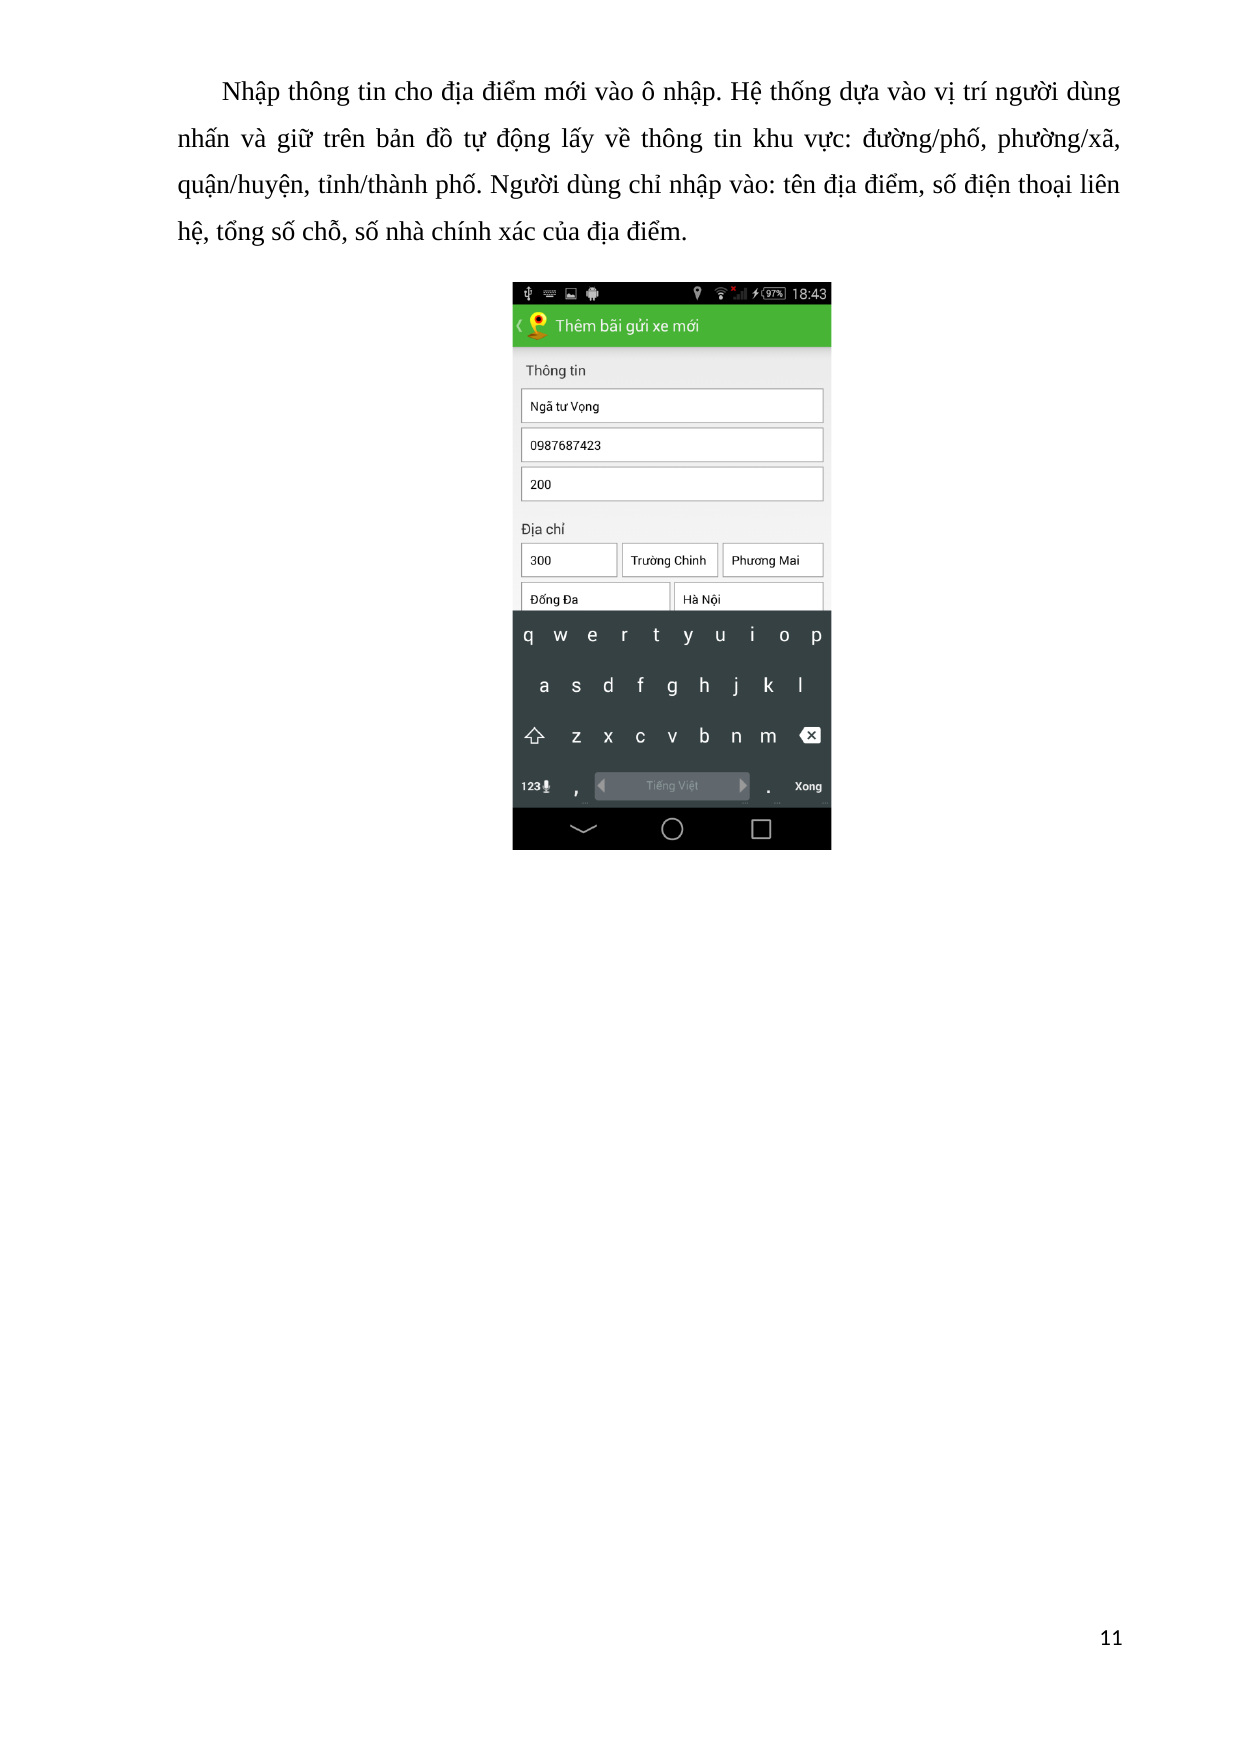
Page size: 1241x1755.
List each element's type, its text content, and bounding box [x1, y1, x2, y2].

text Nhập thông tin cho địa điểm mới vào ô nhập. Hệ thống dựa vào vị trí người dùng nhấn và giữ trên bản đồ tự động lấy về thông tin khu vực: đường/phố, phường/xã, quận/huyện, tỉnh/thành phố. Người dùng chỉ nhập vào: tên địa điểm, số điện thoại liên hệ, tổng số chỗ, số nhà chính xác của địa điểm. [177, 75, 1122, 246]
